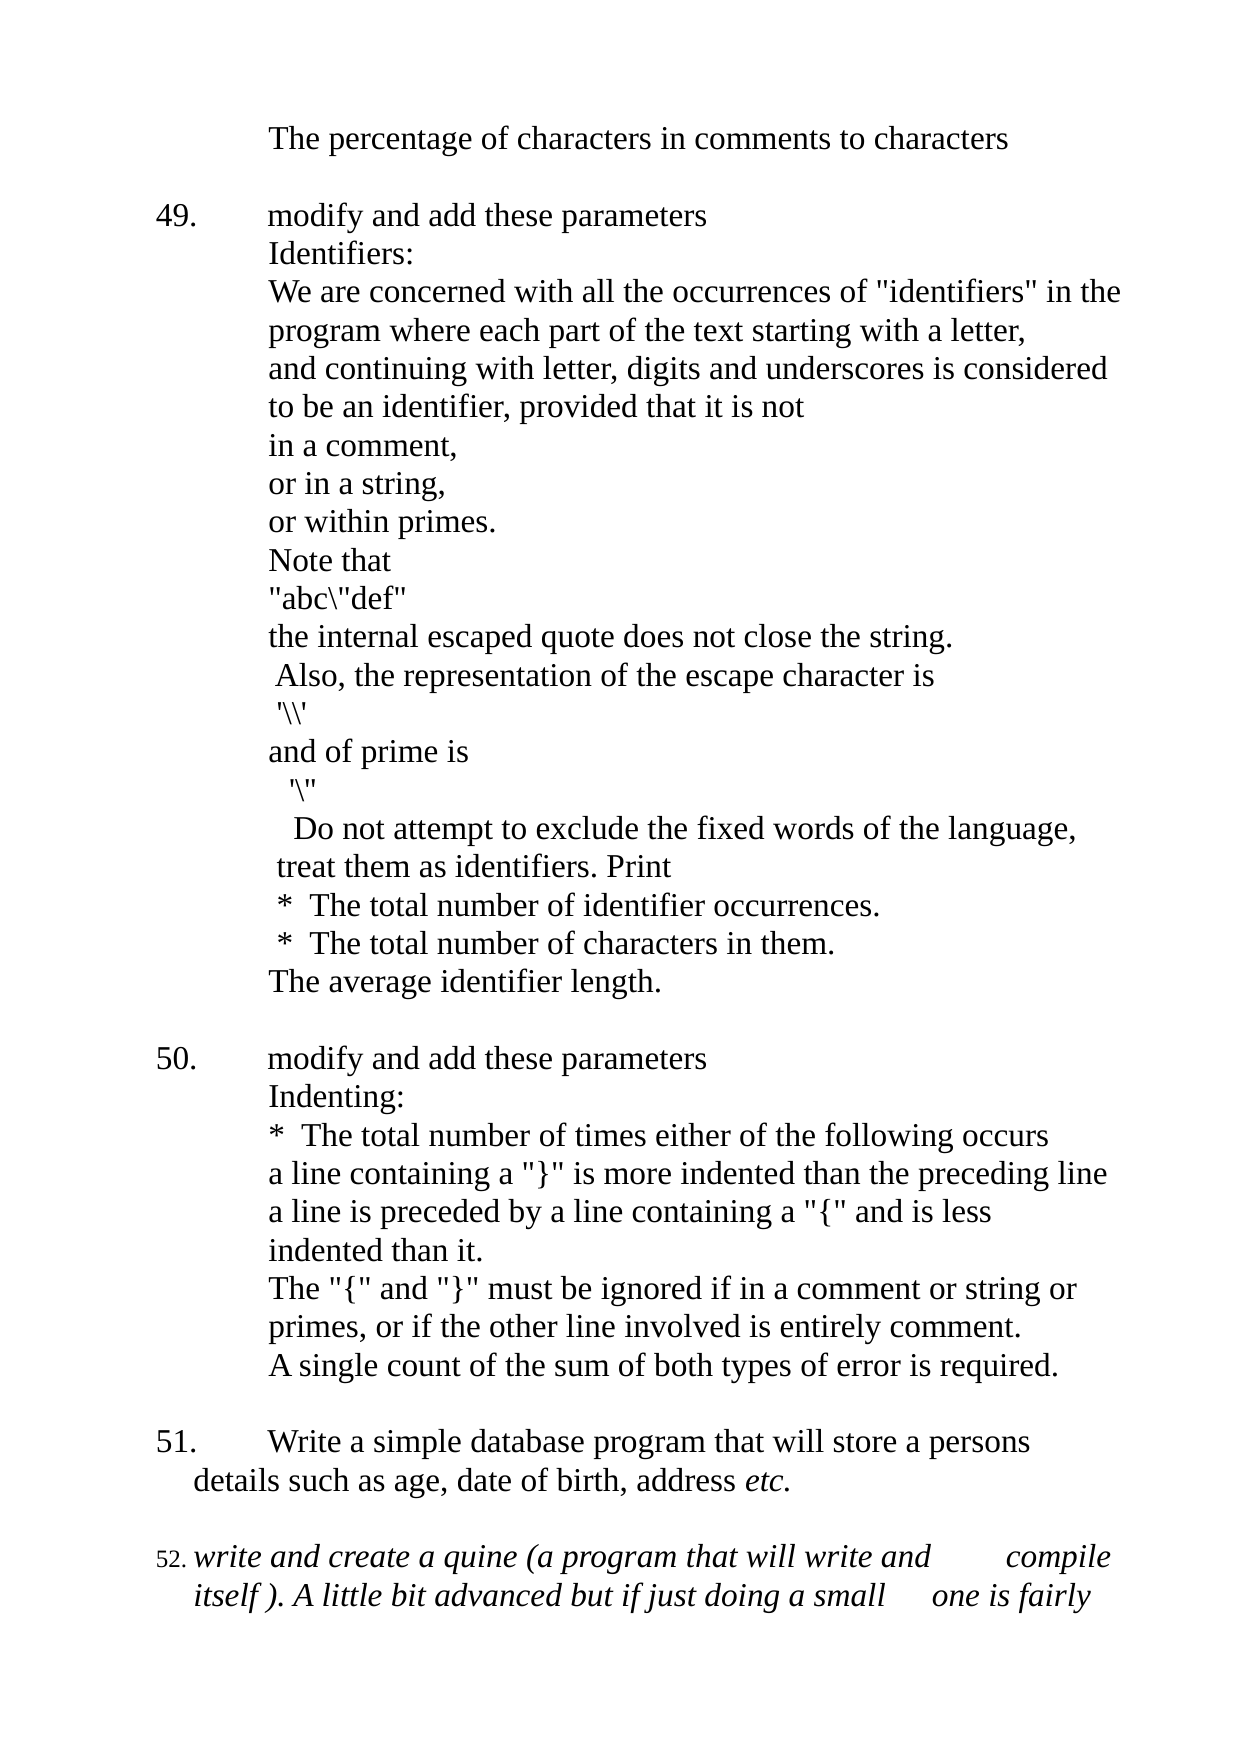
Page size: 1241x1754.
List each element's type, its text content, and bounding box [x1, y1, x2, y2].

list We are concerned with all the occurrences of "identifiers" in the [231, 271, 1122, 310]
list a line containing a "}" is more indented than the preceding line [231, 1153, 1122, 1191]
list Also, the representation of the escape character is [231, 655, 1122, 693]
list and continuing with letter, digits and underscores is considered [231, 348, 1122, 386]
list * The total number of identifier occurrences. [231, 885, 1122, 923]
list write and create a quine (a program that will write and compile itself ). A little bit advanced but if just doing a small one is fairly [156, 1536, 1122, 1613]
list '\\' [231, 693, 1122, 731]
list program where each part of the text starting with a letter, [231, 310, 1122, 348]
list * The total number of times either of the following occurs [231, 1115, 1122, 1153]
list to be an identifier, provided that it is not [231, 386, 1122, 425]
list treat them as identifiers. Print [231, 846, 1122, 885]
list '\'' [193, 770, 1122, 808]
list a line is preceded by a line containing a "{" and is less [231, 1191, 1122, 1230]
list The "{" and "}" must be ignored if in a comment or string or [231, 1268, 1122, 1306]
list modify and add these parameters [156, 195, 1122, 233]
list The average identifier length. [231, 961, 1122, 1000]
list or within primes. [231, 501, 1122, 540]
list Write a simple database program that will store a persons details such as age, date of birth, address etc. [156, 1421, 1122, 1498]
list Identifiers: [156, 233, 1122, 271]
list indented than it. [231, 1230, 1122, 1268]
list Note that [231, 540, 1122, 578]
list * The total number of characters in them. [231, 923, 1122, 961]
list or in a string, [231, 463, 1122, 501]
list The percentage of characters in comments to characters [231, 118, 1122, 156]
list Indenting: [231, 1076, 1122, 1115]
list A single count of the sum of both types of error is required. [231, 1345, 1122, 1383]
list primes, or if the other line involved is entirely comment. [231, 1306, 1122, 1345]
list "abc\"def" [231, 578, 1122, 616]
list and of prime is [231, 731, 1122, 770]
list Do not attempt to exclude the fixed words of the language, [231, 808, 1122, 846]
list the internal escaped quote does not close the string. [231, 616, 1122, 655]
list in a comment, [231, 425, 1122, 463]
list modify and add these parameters [156, 1038, 1122, 1076]
